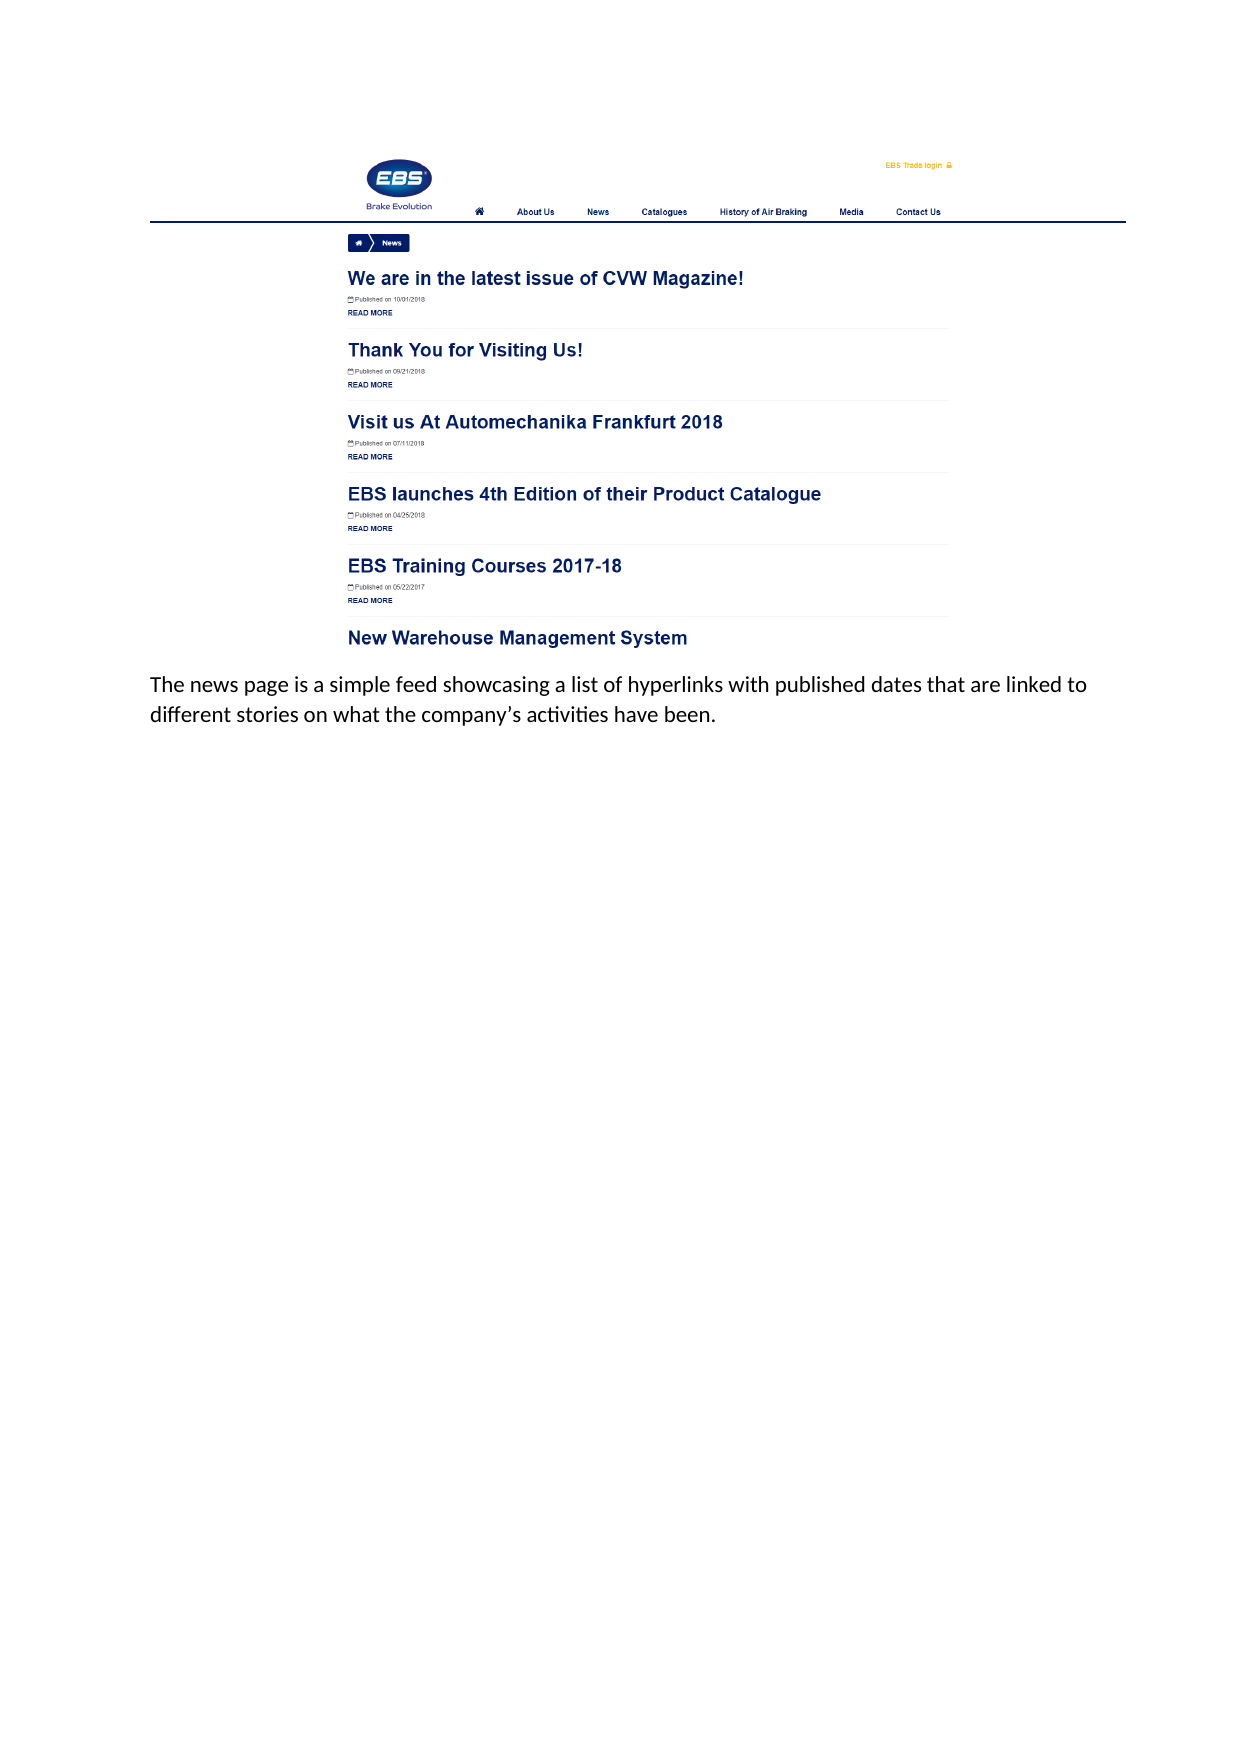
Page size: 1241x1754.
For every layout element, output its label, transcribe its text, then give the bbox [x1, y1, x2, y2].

text The news page is a simple feed showcasing a list of hyperlinks with published dates that are linked to different stories on what the company’s activities have been. [150, 670, 1090, 728]
